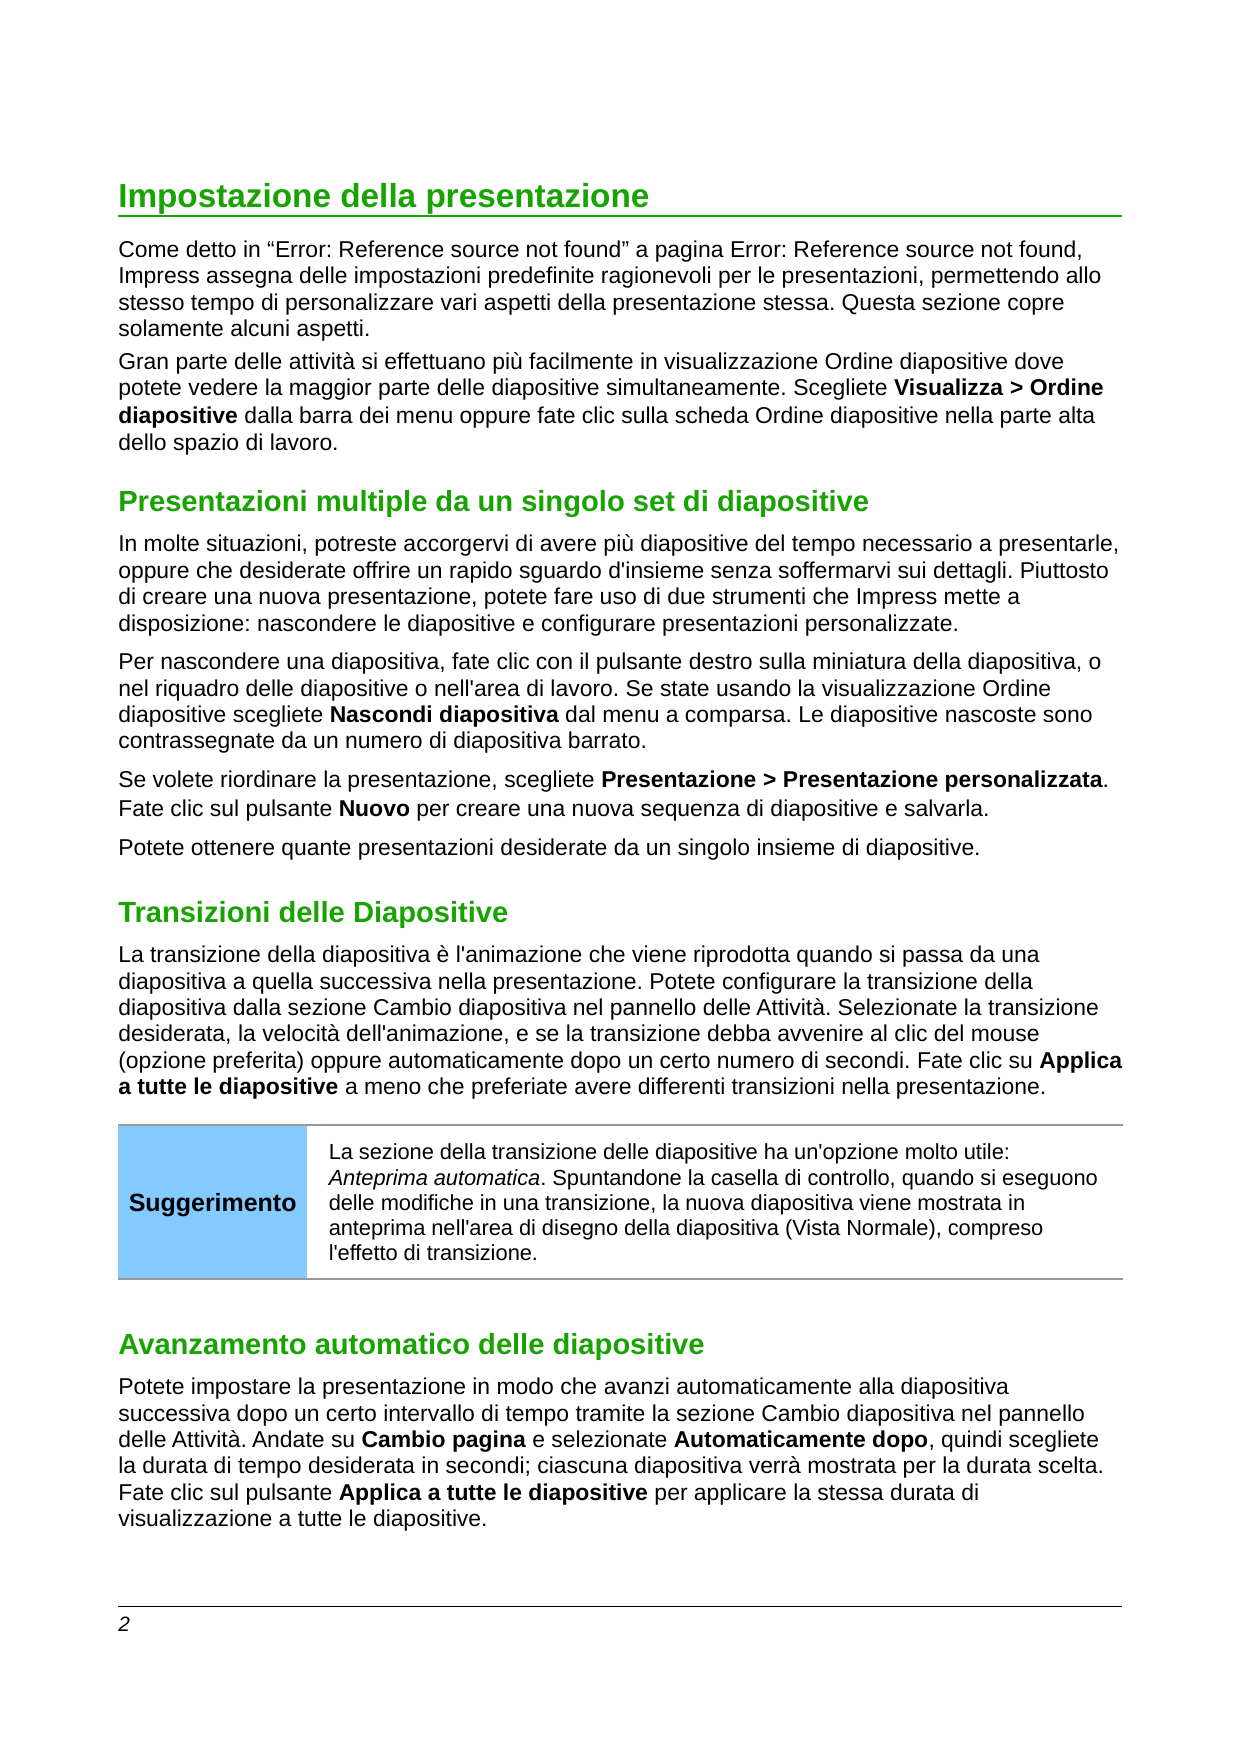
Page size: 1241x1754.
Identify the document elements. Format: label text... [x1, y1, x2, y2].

subtitle Presentazioni multiple da un singolo set di diapositive [118, 484, 1122, 518]
subtitle Avanzamento automatico delle diapositive [118, 1327, 1122, 1361]
text Se volete riordinare la presentazione, scegliete Presentazione > Presentazione personalizzata. Fate clic sul pulsante Nuovo per creare una nuova sequenza di diapositive e salvarla. [118, 766, 1122, 821]
text Potete impostare la presentazione in modo che avanzi automaticamente alla diapositiva successiva dopo un certo intervallo di tempo tramite la sezione Cambio diapositiva nel pannello delle Attività. Andate su Cambio pagina e selezionate Automaticamente dopo, quindi scegliete la durata di tempo desiderata in secondi; ciascuna diapositiva verrà mostrata per la durata scelta. Fate clic sul pulsante Applica a tutte le diapositive per applicare la stessa durata di visualizzazione a tutte le diapositive. [118, 1373, 1122, 1531]
text Per nascondere una diapositiva, fate clic con il pulsante destro sulla miniatura della diapositiva, o nel riquadro delle diapositive o nell'area di lavoro. Se state usando la visualizzazione Ordine diapositive scegliete Nascondi diapositiva dal menu a comparsa. Le diapositive nascoste sono contrassegnate da un numero di diapositiva barrato. [118, 648, 1122, 754]
subtitle Impostazione della presentazione [118, 176, 1122, 215]
list Come detto in “Errore: sorgente del riferimento non trovata” a pagina Errore: sorgente del riferimento non trovata, Impress assegna delle impostazioni predefinite ragionevoli per le presentazioni, permettendo allo stesso tempo di personalizzare vari aspetti della presentazione stessa. Questa sezione copre solamente alcuni aspetti. [118, 236, 1122, 341]
table_header La sezione della transizione delle diapositive ha un'opzione molto utile: Anteprima automatica. Spuntandone la casella di controllo, quando si eseguono delle modifiche in una transizione, la nuova diapositiva viene mostrata in anteprima nell'area di disegno della diapositiva (Vista Normale), compreso l'effetto di transizione. [307, 1126, 1123, 1278]
subtitle Transizioni delle Diapositive [118, 895, 1122, 929]
list Gran parte delle attività si effettuano più facilmente in visualizzazione Ordine diapositive dove potete vedere la maggior parte delle diapositive simultaneamente. Scegliete Visualizza > Ordine diapositive dalla barra dei menu oppure fate clic sulla scheda Ordine diapositive nella parte alta dello spazio di lavoro. [118, 348, 1122, 455]
text La transizione della diapositiva è l'animazione che viene riprodotta quando si passa da una diapositiva a quella successiva nella presentazione. Potete configurare la transizione della diapositiva dalla sezione Cambio diapositiva nel pannello delle Attività. Selezionate la transizione desiderata, la velocità dell'animazione, e se la transizione debba avvenire al clic del mouse (opzione preferita) oppure automaticamente dopo un certo numero di secondi. Fate clic su Applica a tutte le diapositive a meno che preferiate avere differenti transizioni nella presentazione. [118, 941, 1122, 1099]
table_header Suggerimento [118, 1126, 307, 1278]
text In molte situazioni, potreste accorgervi di avere più diapositive del tempo necessario a presentarle, oppure che desiderate offrire un rapido sguardo d'insieme senza soffermarvi sui dettagli. Piuttosto di creare una nuova presentazione, potete fare uso di due strumenti che Impress mette a disposizione: nascondere le diapositive e configurare presentazioni personalizzate. [118, 530, 1122, 636]
text Potete ottenere quante presentazioni desiderate da un singolo insieme di diapositive. [118, 833, 1122, 860]
